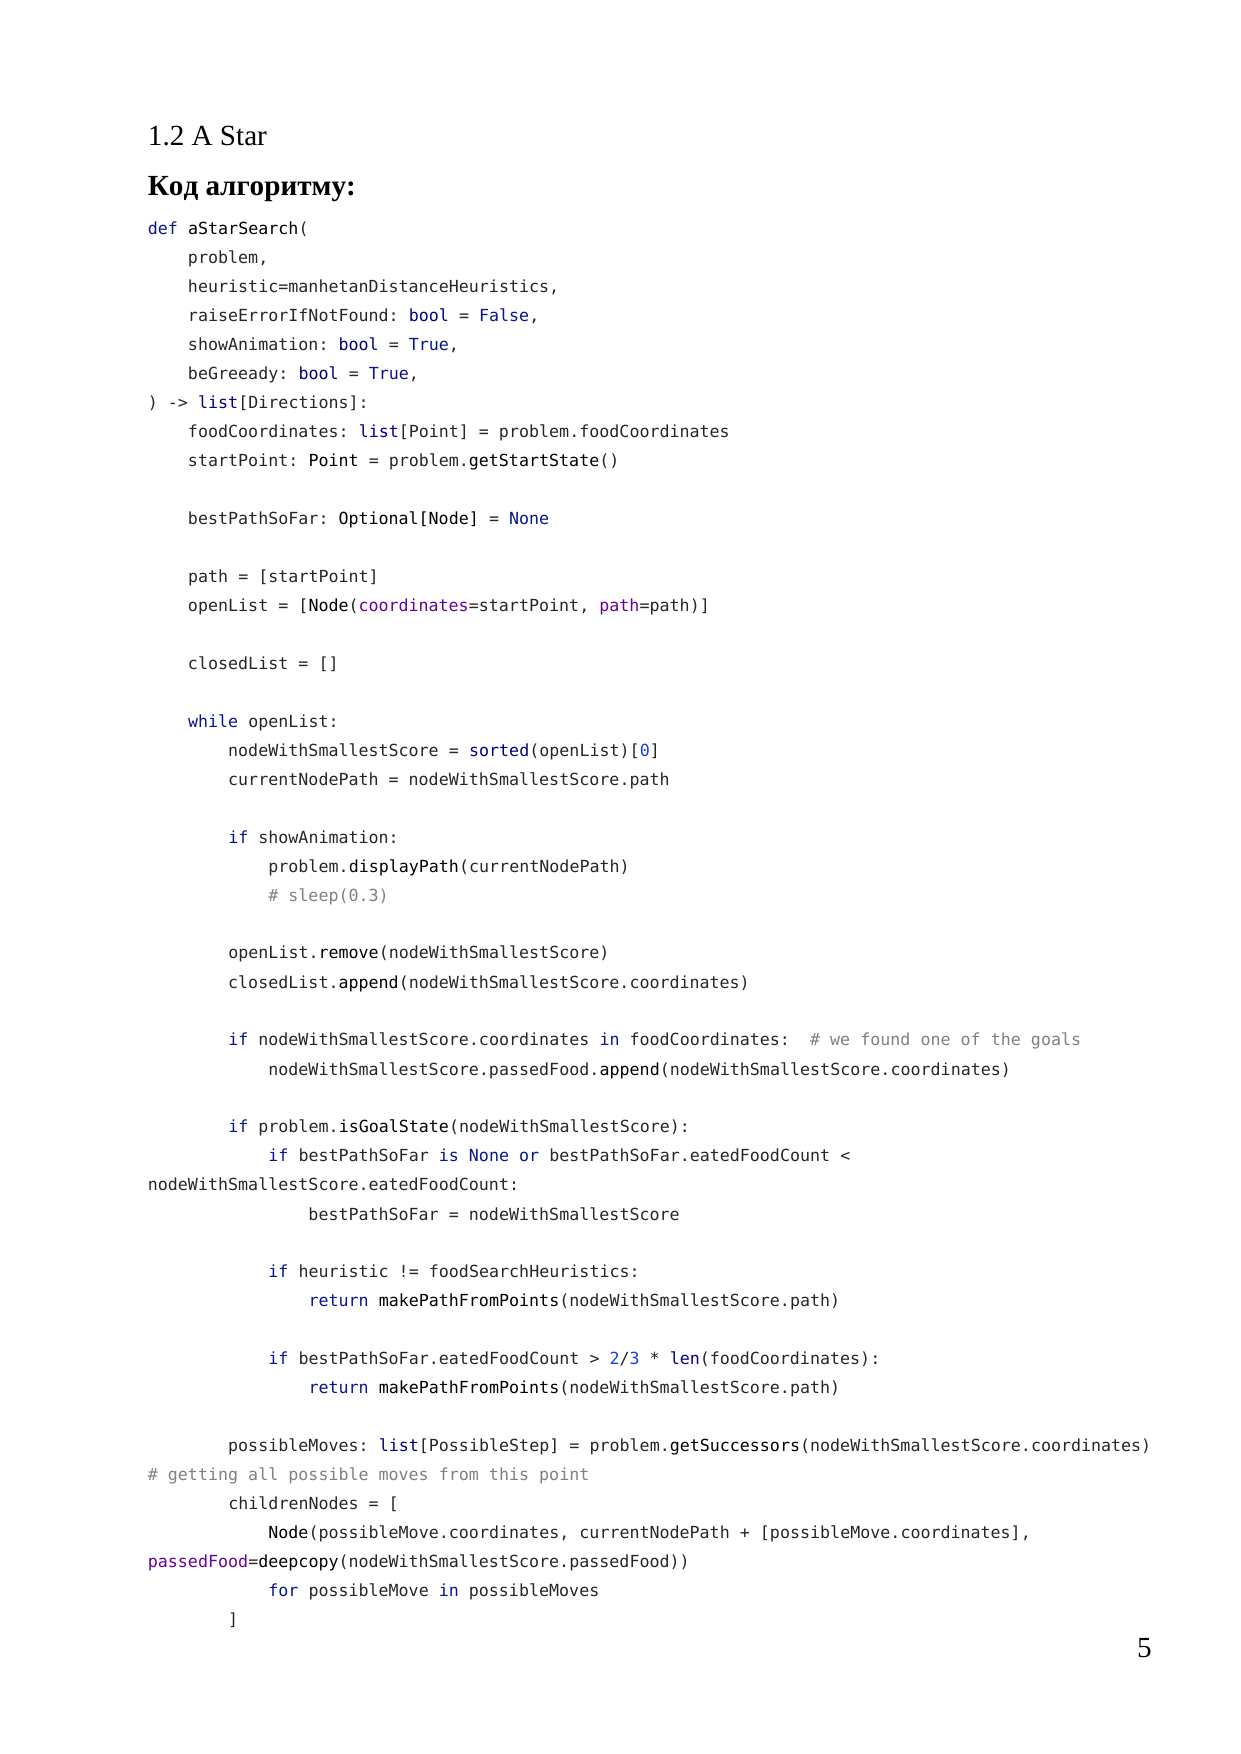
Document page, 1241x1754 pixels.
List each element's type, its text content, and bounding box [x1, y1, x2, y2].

text 1.2 A Star [148, 118, 1152, 152]
text def aStarSearch( problem, heuristic=manhetanDistanceHeuristics, raiseErrorIfNotFound: bool = False, showAnimation: bool = True, beGreeady: bool = True, ) -> list[Directions]: foodCoordinates: list[Point] = problem.foodCoordinates startPoint: Point = problem.getStartState() bestPathSoFar: Optional[Node] = None path = [startPoint] openList = [Node(coordinates=startPoint, path=path)] closedList = [] while openList: nodeWithSmallestScore = sorted(openList)[0] currentNodePath = nodeWithSmallestScore.path if showAnimation: problem.displayPath(currentNodePath) # sleep(0.3) openList.remove(nodeWithSmallestScore) closedList.append(nodeWithSmallestScore.coordinates) if nodeWithSmallestScore.coordinates in foodCoordinates: # we found one of the goals nodeWithSmallestScore.passedFood.append(nodeWithSmallestScore.coordinates) if problem.isGoalState(nodeWithSmallestScore): if bestPathSoFar is None or bestPathSoFar.eatedFoodCount < nodeWithSmallestScore.eatedFoodCount: bestPathSoFar = nodeWithSmallestScore if heuristic != foodSearchHeuristics: return makePathFromPoints(nodeWithSmallestScore.path) if bestPathSoFar.eatedFoodCount > 2/3 * len(foodCoordinates): return makePathFromPoints(nodeWithSmallestScore.path) possibleMoves: list[PossibleStep] = problem.getSuccessors(nodeWithSmallestScore.coordinates) # getting all possible moves from this point childrenNodes = [ Node(possibleMove.coordinates, currentNodePath + [possibleMove.coordinates], passedFood=deepcopy(nodeWithSmallestScore.passedFood)) for possibleMove in possibleMoves ] [148, 219, 1152, 1630]
text Код алгоритму: [148, 168, 1152, 202]
